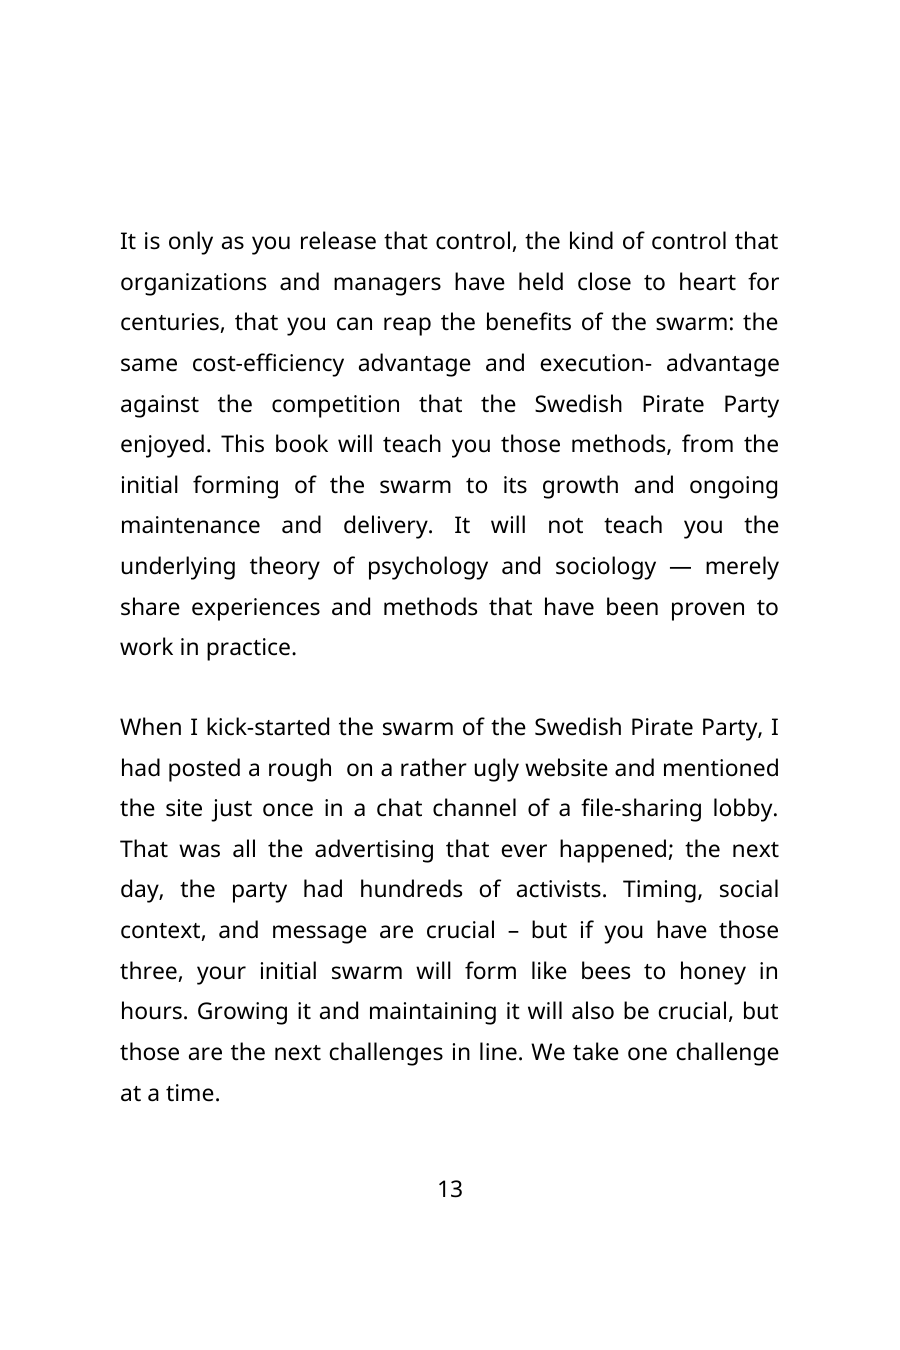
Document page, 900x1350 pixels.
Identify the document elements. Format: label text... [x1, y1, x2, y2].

text When I kick-started the swarm of the Swedish Pirate Party, I had posted a rough on a rather ugly website and mentioned the site just once in a chat channel of a file-sharing lobby. That was all the advertising that ever happened; the next day, the party had hundreds of activists. Timing, social context, and message are crucial – but if you have those three, your initial swarm will form like bees to honey in hours. Growing it and maintaining it will also be crucial, but those are the next challenges in line. We take one challenge at a time. [120, 711, 780, 1108]
text It is only as you release that control, the kind of control that organizations and managers have held close to heart for centuries, that you can reap the benefits of the swarm: the same cost-efficiency advantage and execution- advantage against the competition that the Swedish Pirate Party enjoyed. This book will teach you those methods, from the initial forming of the swarm to its growth and ongoing maintenance and delivery. It will not teach you the underlying theory of psychology and sociology — merely share experiences and methods that have been proven to work in practice. [120, 225, 780, 662]
